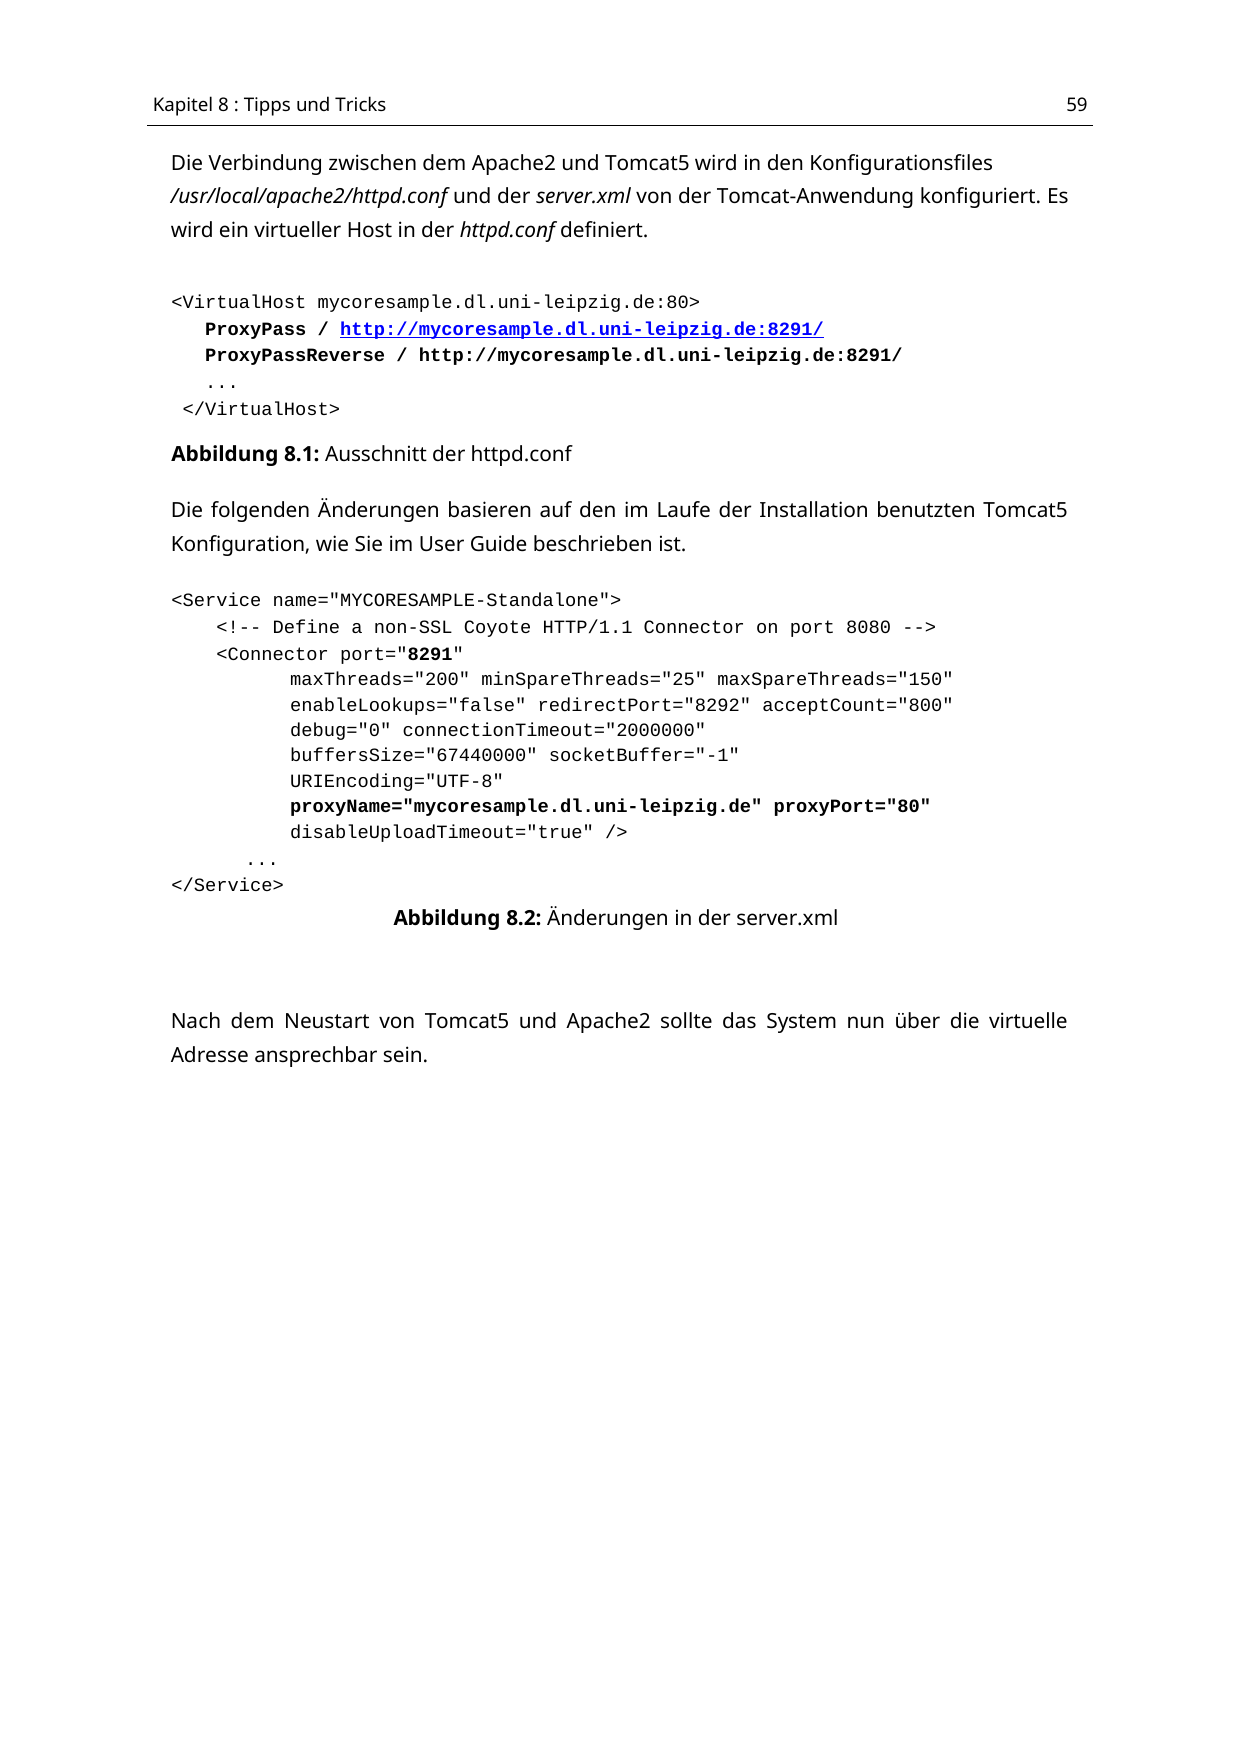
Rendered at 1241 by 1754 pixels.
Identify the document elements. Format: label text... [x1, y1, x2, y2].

text <Service name="MYCORESAMPLE-Standalone"> [171, 591, 1061, 612]
text [147, 292, 1087, 490]
text Die Verbindung zwischen dem Apache2 und Tomcat5 wird in den Konfigurationsfiles /usr/local/apache2/httpd.conf und der server.xml von der Tomcat-Anwendung konfiguriert. Es wird ein virtueller Host in der httpd.conf definiert. [171, 148, 1069, 243]
text </Service> [171, 876, 1061, 898]
text ProxyPassReverse / http://mycoresample.dl.uni-leipzig.de:8291/ [171, 346, 1063, 367]
text ... [171, 373, 1063, 394]
text ProxyPass / http://mycoresample.dl.uni-leipzig.de:8291/ [171, 319, 1063, 341]
text Die folgenden Änderungen basieren auf den im Laufe der Installation benutzten Tomcat5 Konfiguration, wie Sie im User Guide beschrieben ist. [171, 490, 1069, 558]
text ... [171, 849, 1061, 871]
text <Connector port="8291" maxThreads="200" minSpareThreads="25" maxSpareThreads="150" enableLookups="false" redirectPort="8292" acceptCount="800" debug="0" connectionTimeout="2000000" buffersSize="67440000" socketBuffer="-1" URIEncoding="UTF-8" proxyName="mycoresample.dl.uni-leipzig.de" proxyPort="80" disableUploadTimeout="true" /> [171, 645, 1061, 844]
text </VirtualHost> [171, 400, 1063, 421]
text <VirtualHost mycoresample.dl.uni-leipzig.de:80> [171, 292, 1063, 314]
text <!-- Define a non-SSL Coyote HTTP/1.1 Connector on port 8080 --> [171, 618, 1061, 639]
text Abbildung 8.1: Ausschnitt der httpd.conf [171, 439, 1063, 467]
text Abbildung 8.2: Änderungen in der server.xml [171, 903, 1061, 931]
text Nach dem Neustart von Tomcat5 und Apache2 sollte das System nun über die virtuelle Adresse ansprechbar sein. [171, 1006, 1069, 1068]
